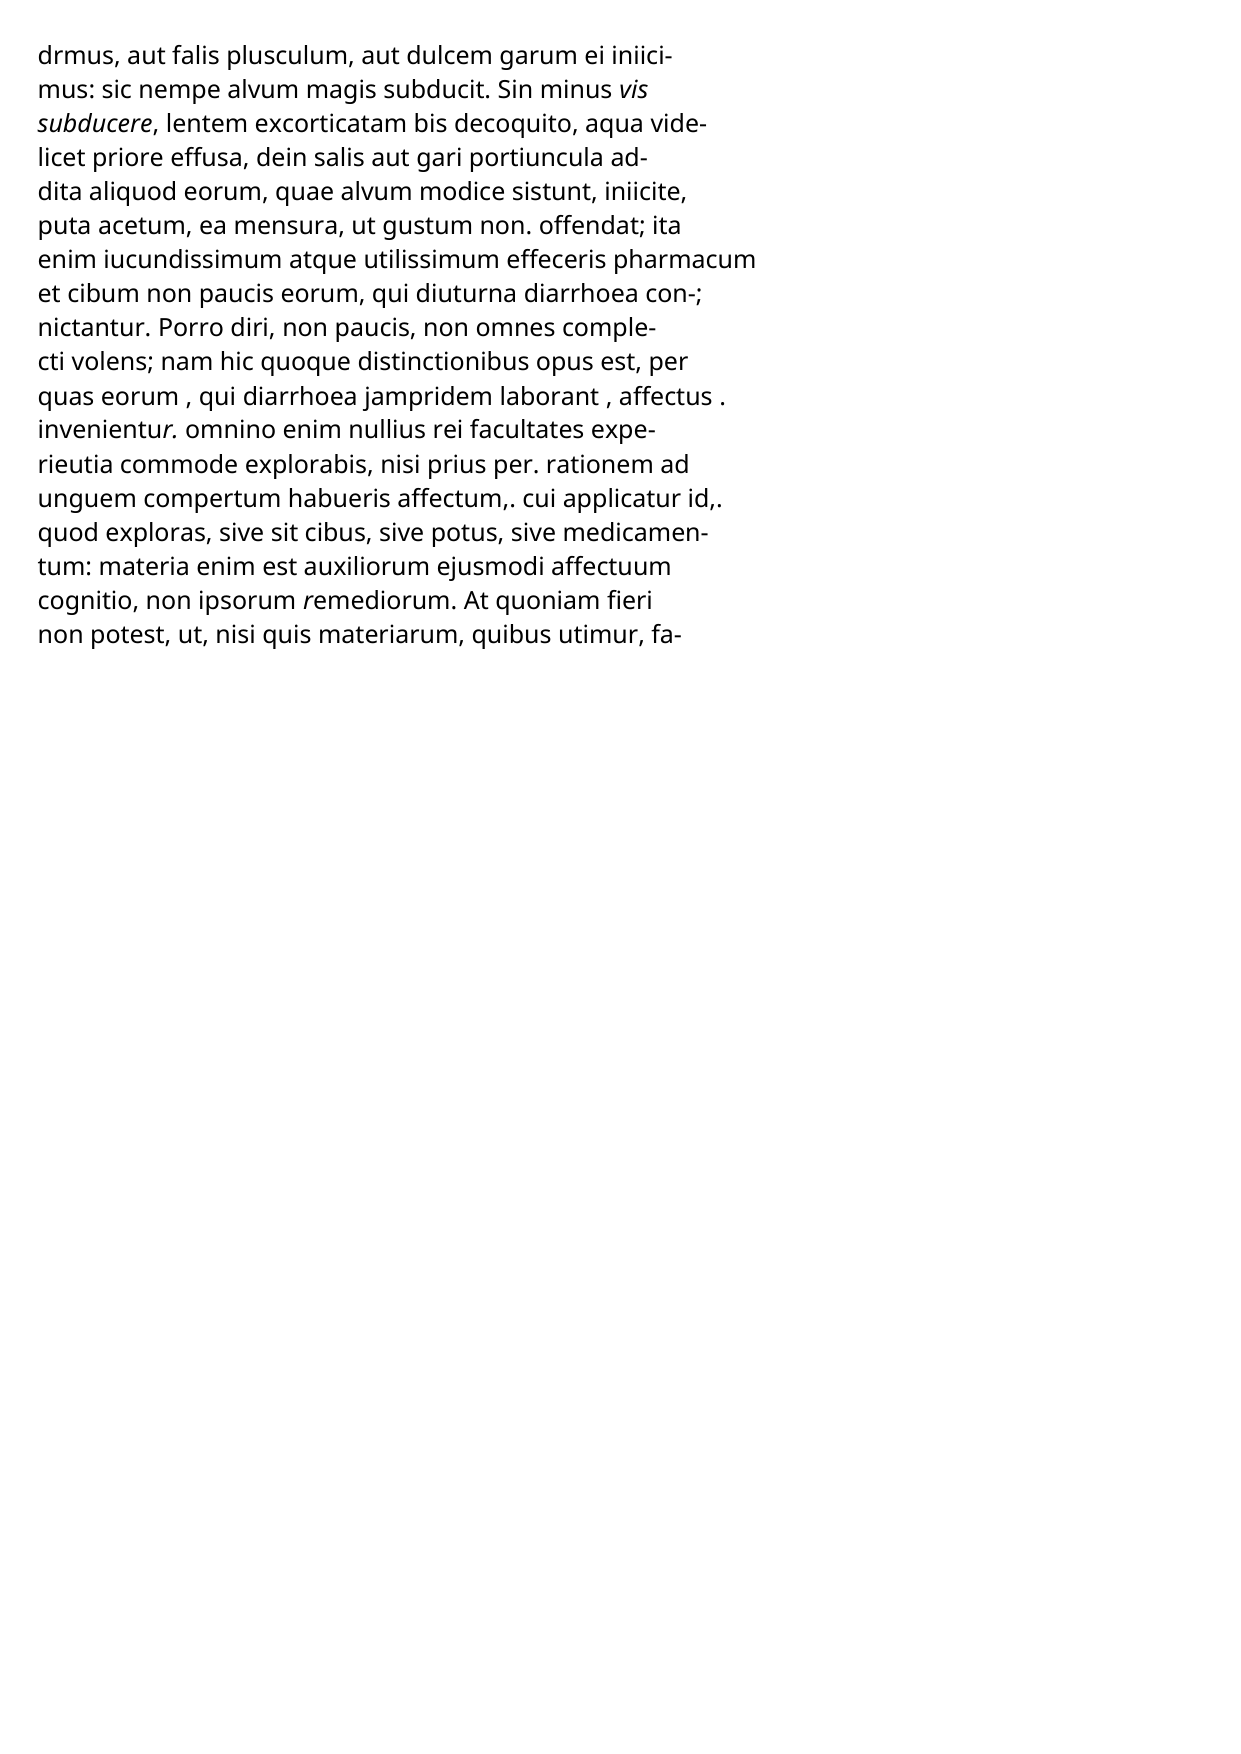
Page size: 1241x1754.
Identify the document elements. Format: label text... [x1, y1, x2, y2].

text drmus, aut falis plusculum, aut dulcem garum ei iniici- mus: sic nempe alvum magis subducit. Sin minus vis subducere, lentem excorticatam bis decoquito, aqua vide- licet priore effusa, dein salis aut gari portiuncula ad- dita aliquod eorum, quae alvum modice sistunt, iniicite, puta acetum, ea mensura, ut gustum non. offendat; ita enim iucundissimum atque utilissimum effeceris pharmacum et cibum non paucis eorum, qui diuturna diarrhoea con-; nictantur. Porro diri, non paucis, non omnes comple- cti volens; nam hic quoque distinctionibus opus est, per quas eorum , qui diarrhoea jampridem laborant , affectus . invenientur. omnino enim nullius rei facultates expe- rieutia commode explorabis, nisi prius per. rationem ad unguem compertum habueris affectum,. cui applicatur id,. quod exploras, sive sit cibus, sive potus, sive medicamen- tum: materia enim est auxiliorum ejusmodi affectuum cognitio, non ipsorum remediorum. At quoniam fieri non potest, ut, nisi quis materiarum, quibus utimur, fa- [37, 37, 1203, 651]
